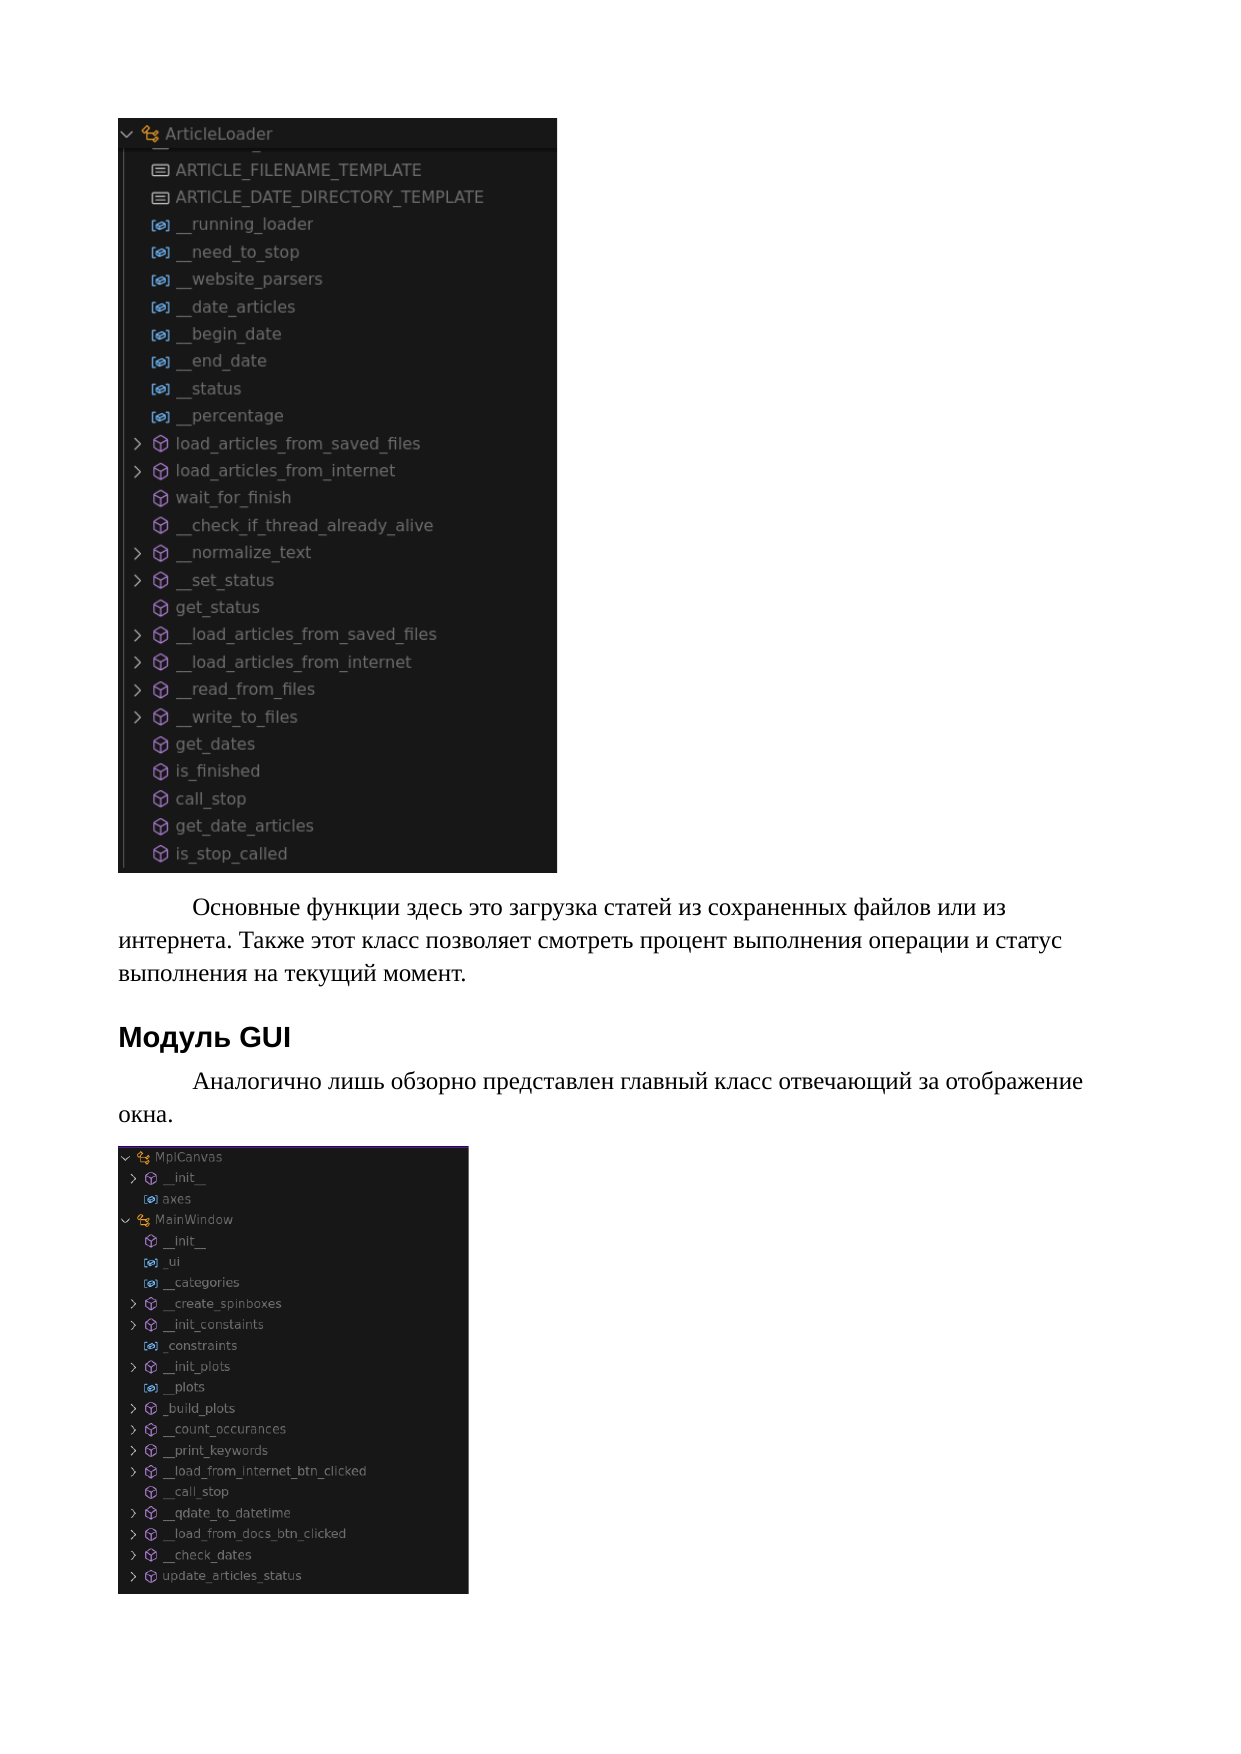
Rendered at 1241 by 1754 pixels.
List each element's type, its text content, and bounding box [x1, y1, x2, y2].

text Аналогично лишь обзорно представлен главный класс отвечающий за отображение окна. [118, 1066, 1122, 1128]
text Основные функции здесь это загрузка статей из сохраненных файлов или из интернета. Также этот класс позволяет смотреть процент выполнения операции и статус выполнения на текущий момент. [118, 892, 1122, 987]
subtitle Модуль GUI [118, 1020, 1122, 1053]
picture [118, 118, 558, 873]
picture [118, 1146, 469, 1594]
